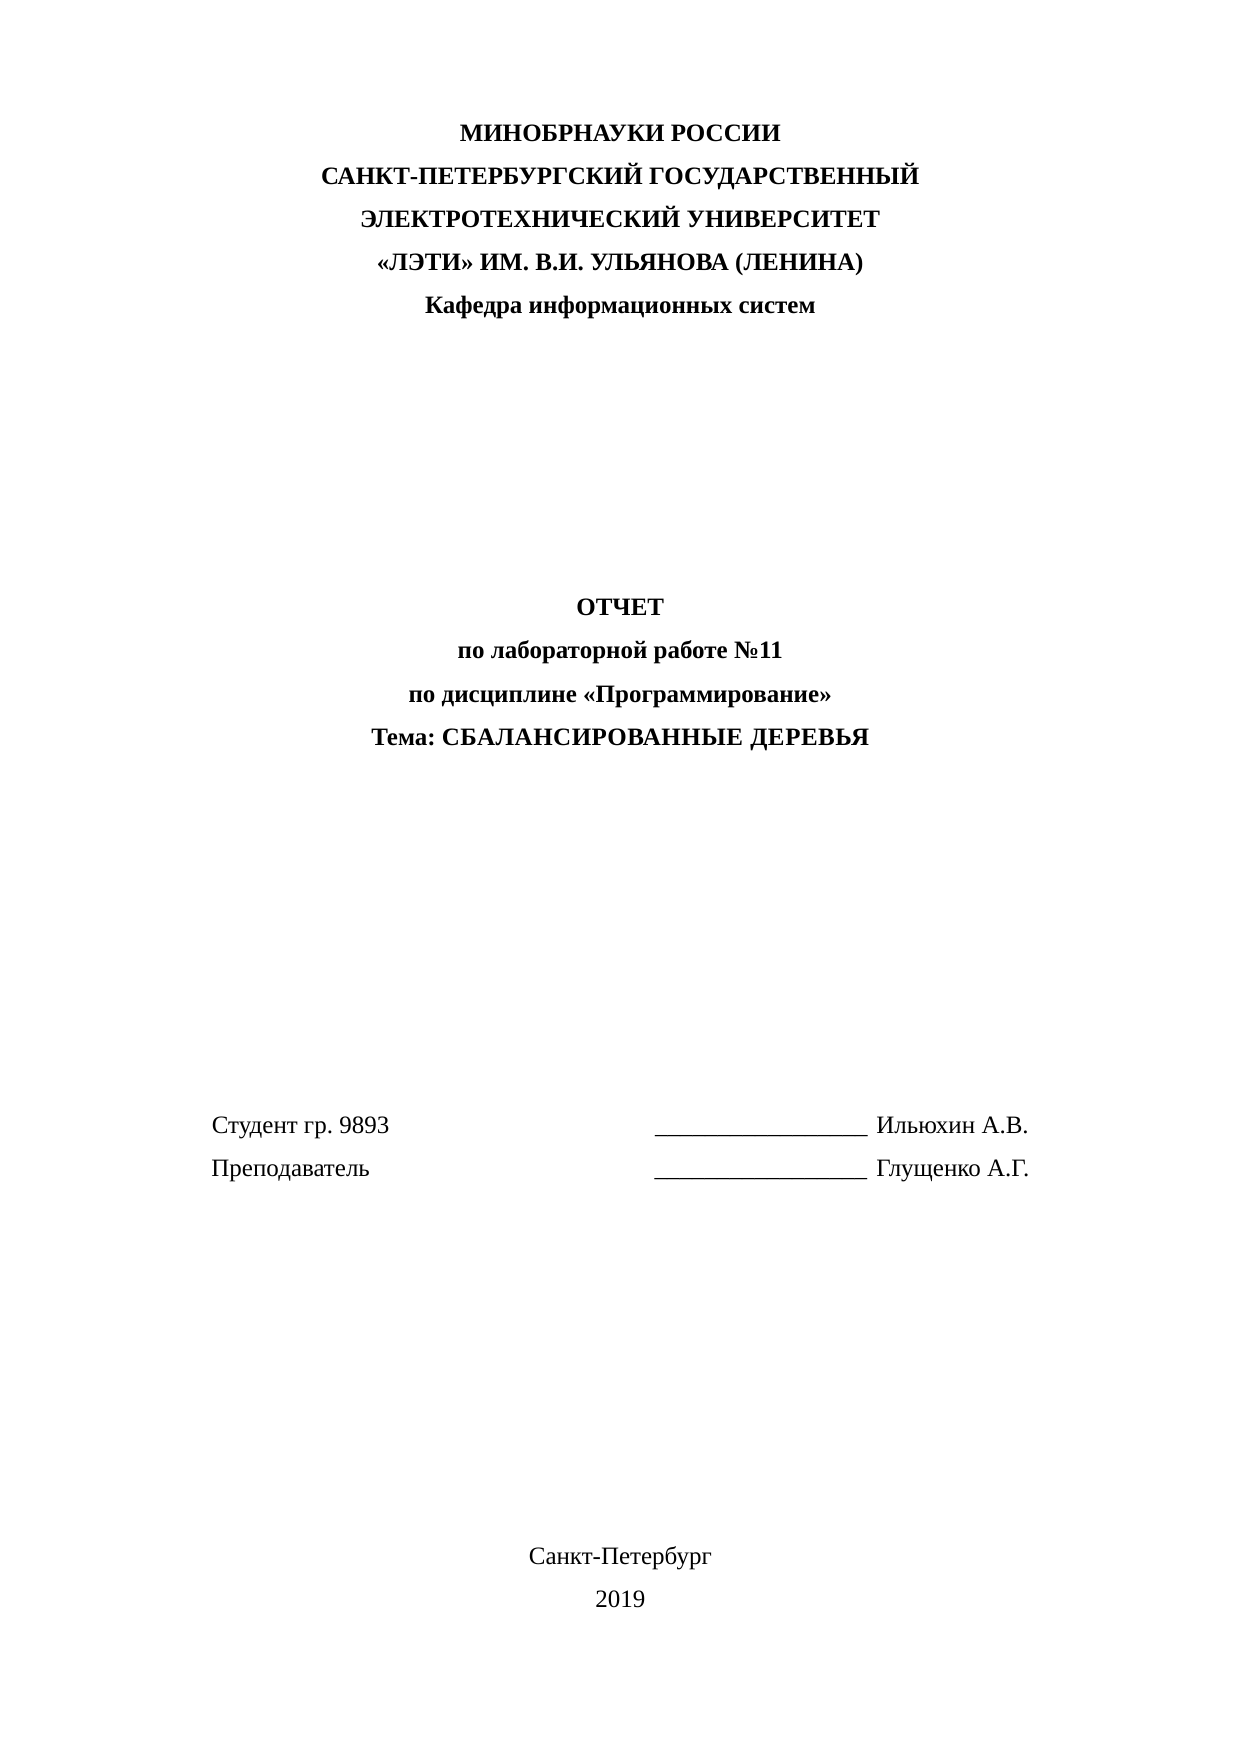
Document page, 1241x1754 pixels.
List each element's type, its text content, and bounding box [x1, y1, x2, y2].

text Санкт-Петербург [118, 1541, 1122, 1570]
text ЭЛЕКТРОТЕХНИЧЕСКИЙ УНИВЕРСИТЕТ [118, 204, 1122, 233]
text САНКТ-ПЕТЕРБУРГСКИЙ ГОСУДАРСТВЕННЫЙ [118, 161, 1122, 190]
text ОТЧЕТ [118, 592, 1122, 621]
text Преподаватель _________________ Глущенко А.Г. [118, 1153, 1122, 1182]
text МИНОБРНАУКИ РОССИИ [118, 118, 1122, 147]
text Тема: CБАЛАНСИРОВАННЫЕ ДЕРЕВЬЯ [118, 722, 1122, 751]
text по дисциплине «Программирование» [118, 679, 1122, 707]
text «ЛЭТИ» ИМ. В.И. УЛЬЯНОВА (ЛЕНИНА) [118, 247, 1122, 276]
text Кафедра информационных систем [118, 291, 1122, 319]
text Студент гр. 9893 _________________ Ильюхин А.В. [118, 1110, 1122, 1139]
text 2019 [118, 1584, 1122, 1613]
text по лабораторной работе №11 [118, 636, 1122, 664]
